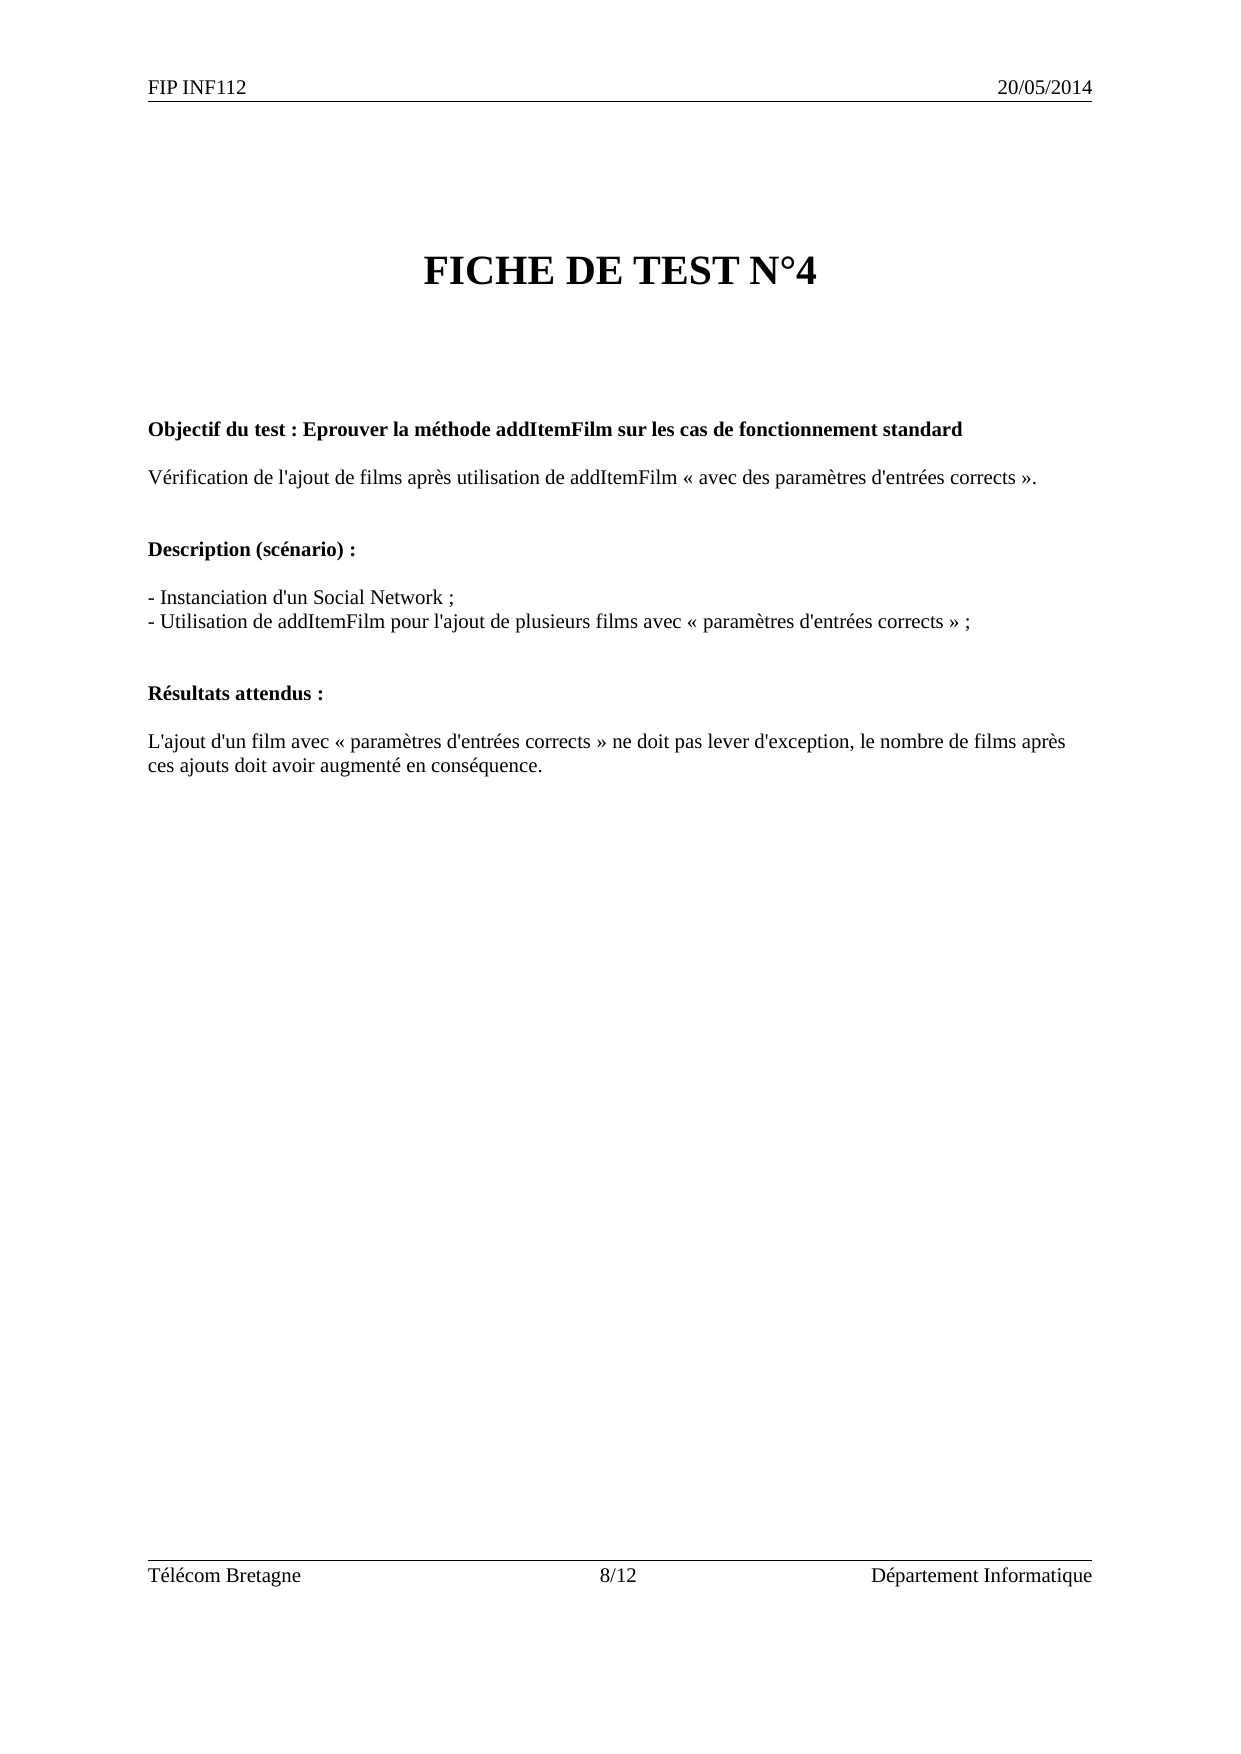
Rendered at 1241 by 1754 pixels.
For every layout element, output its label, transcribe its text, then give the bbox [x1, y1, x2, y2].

text Description (scénario) : [148, 537, 1092, 561]
text Résultats attendus : [148, 681, 1092, 705]
text Fiche de test N°4 [148, 246, 1092, 293]
text Objectif du test : Eprouver la méthode addItemFilm sur les cas de fonctionnement standard [148, 416, 1092, 441]
text L'ajout d'un film avec « paramètres d'entrées corrects » ne doit pas lever d'exception, le nombre de films après ces ajouts doit avoir augmenté en conséquence. [148, 729, 1092, 777]
text - Instanciation d'un Social Network ; [148, 585, 1092, 609]
text Vérification de l'ajout de films après utilisation de addItemFilm « avec des paramètres d'entrées corrects ». [148, 464, 1092, 489]
text - Utilisation de addItemFilm pour l'ajout de plusieurs films avec « paramètres d'entrées corrects » ; [148, 609, 1092, 633]
